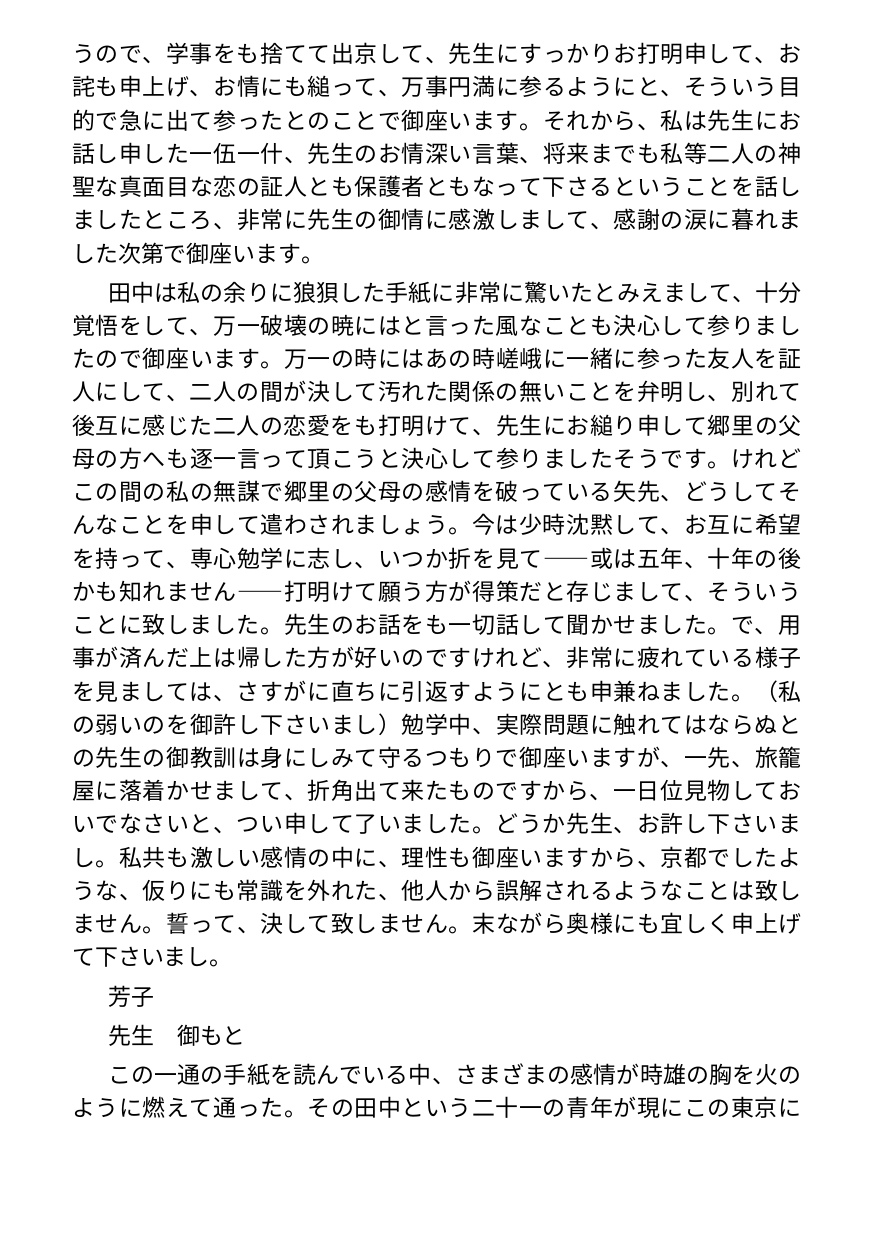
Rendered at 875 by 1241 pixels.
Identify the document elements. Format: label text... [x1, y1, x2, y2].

text うので、学事をも捨てて出京して、先生にすっかりお打明申して、お詫も申上げ、お情にも縋って、万事円満に参るようにと、そういう目的で急に出て参ったとのことで御座います。それから、私は先生にお話し申した一伍一什、先生のお情深い言葉、将来までも私等二人の神聖な真面目な恋の証人とも保護者ともなって下さるということを話しましたところ、非常に先生の御情に感激しまして、感謝の涙に暮れました次第で御座います。 [72, 36, 802, 269]
text 芳子 [72, 978, 802, 1012]
text 田中は私の余りに狼狽した手紙に非常に驚いたとみえまして、十分覚悟をして、万一破壊の暁にはと言った風なことも決心して参りましたので御座います。万一の時にはあの時嵯峨に一緒に参った友人を証人にして、二人の間が決して汚れた関係の無いことを弁明し、別れて後互に感じた二人の恋愛をも打明けて、先生にお縋り申して郷里の父母の方へも逐一言って頂こうと決心して参りましたそうです。けれどこの間の私の無謀で郷里の父母の感情を破っている矢先、どうしてそんなことを申して遣わされましょう。今は少時沈黙して、お互に希望を持って、専心勉学に志し、いつか折を見て――或は五年、十年の後かも知れません――打明けて願う方が得策だと存じまして、そういうことに致しました。先生のお話をも一切話して聞かせました。で、用事が済んだ上は帰した方が好いのですけれど、非常に疲れている様子を見ましては、さすがに直ちに引返すようにとも申兼ねました。（私の弱いのを御許し下さいまし）勉学中、実際問題に触れてはならぬとの先生の御教訓は身にしみて守るつもりで御座いますが、一先、旅籠屋に落着かせまして、折角出て来たものですから、一日位見物しておいでなさいと、つい申して了いました。どうか先生、お許し下さいまし。私共も激しい感情の中に、理性も御座いますから、京都でしたような、仮りにも常識を外れた、他人から誤解されるようなことは致しません。誓って、決して致しません。末ながら奥様にも宜しく申上げて下さいまし。 [72, 274, 802, 972]
text この一通の手紙を読んでいる中、さまざまの感情が時雄の胸を火のように燃えて通った。その田中という二十一の青年が現にこの東京に [72, 1057, 802, 1123]
text 先生 御もと [72, 1017, 802, 1051]
